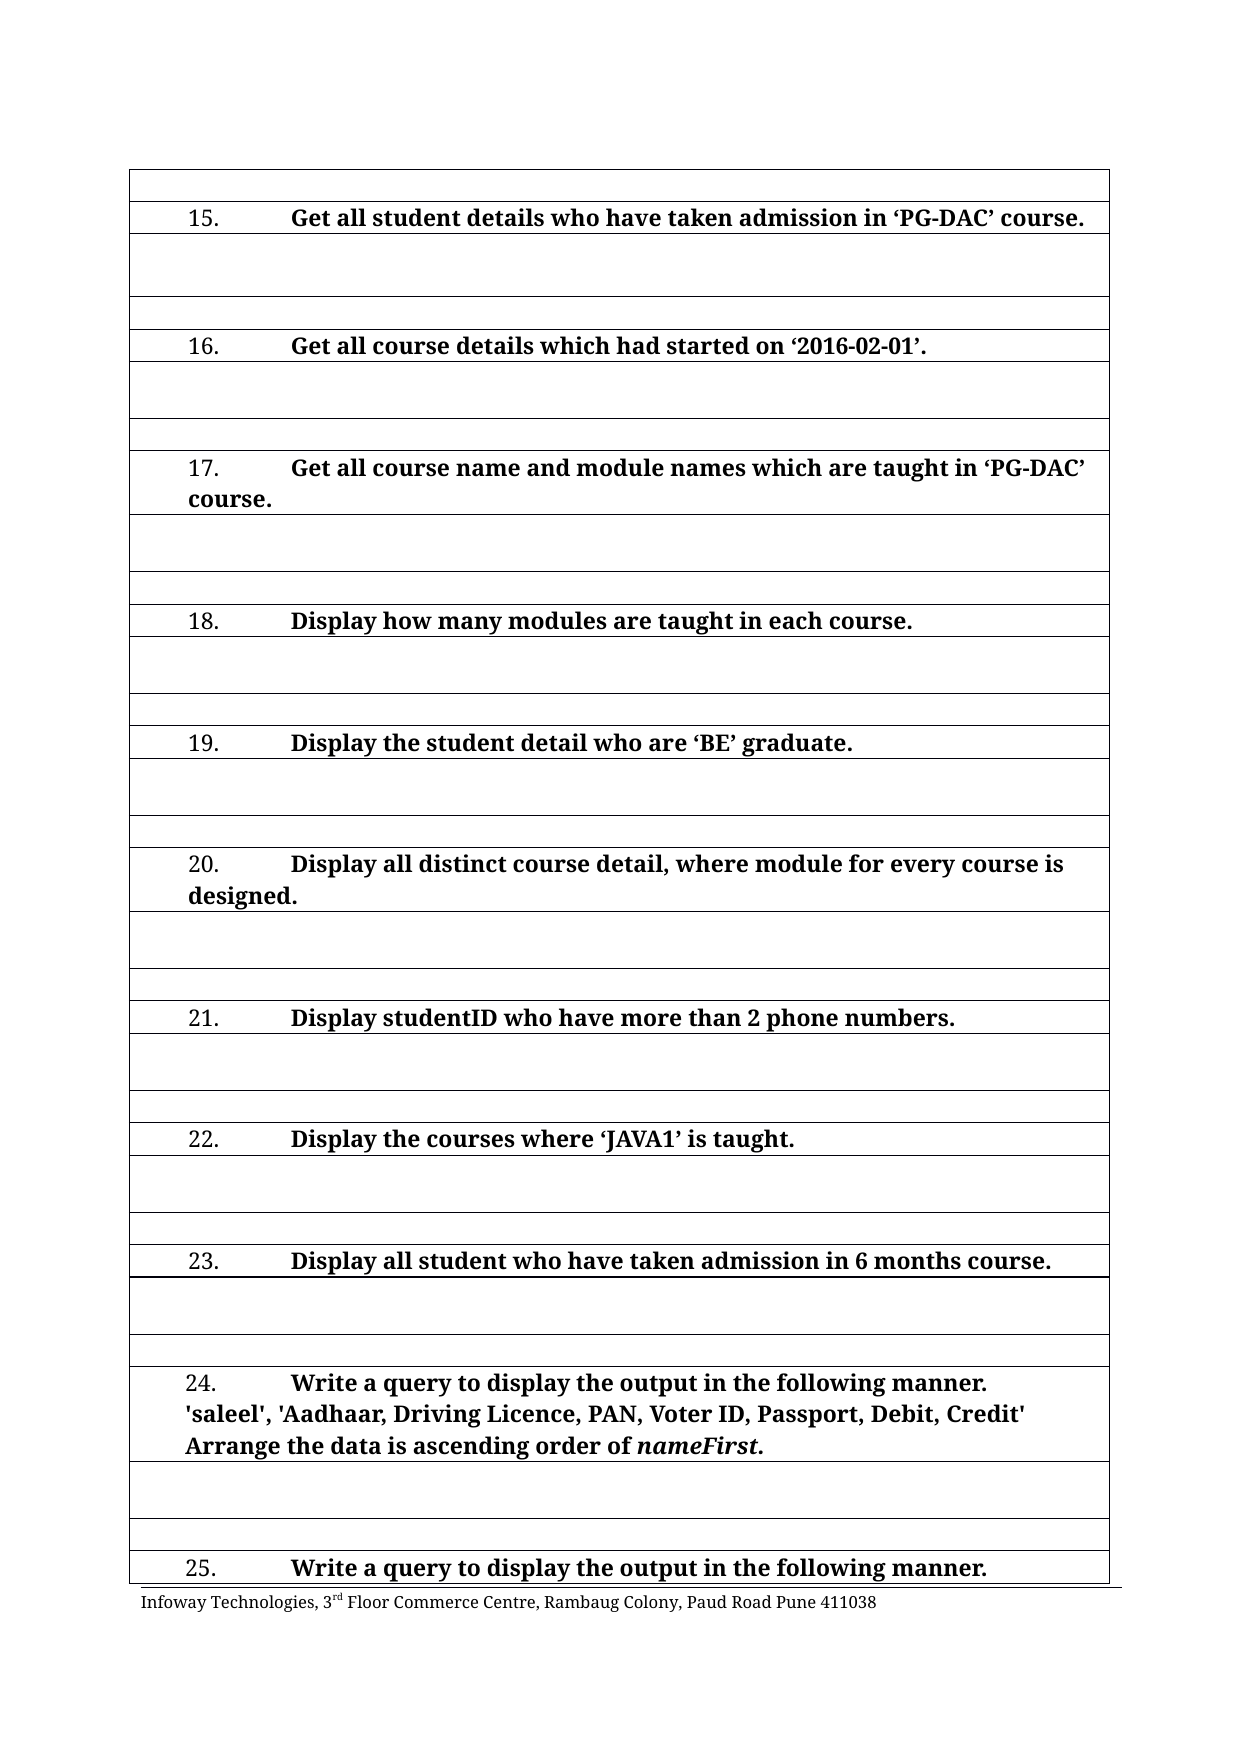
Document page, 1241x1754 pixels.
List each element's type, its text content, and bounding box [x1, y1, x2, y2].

table_cell [130, 297, 1109, 328]
table_cell Get all student details who have taken admission in ‘PG-DAC’ course. [130, 202, 1109, 233]
table_cell [130, 637, 1109, 693]
table_cell [130, 694, 1109, 725]
table_cell [130, 1278, 1109, 1334]
table_cell [130, 572, 1109, 603]
table_cell Display studentID who have more than 2 phone numbers. [130, 1001, 1109, 1033]
table_cell Display all student who have taken admission in 6 months course. [130, 1245, 1109, 1276]
table_cell [130, 1335, 1109, 1366]
table_cell Display all distinct course detail, where module for every course is designed. [130, 848, 1109, 911]
table_cell Write a query to display the output in the following manner. 'saleel', 'Aadhaar, Driving Licence, PAN, Voter ID, Passport, Debit, Credit' Arrange the data is ascending order of nameFirst. [130, 1367, 1109, 1461]
table_cell [130, 1462, 1109, 1518]
table_cell [130, 170, 1109, 201]
table_cell [130, 816, 1109, 847]
table_cell Get all course details which had started on ‘2016-02-01’. [130, 330, 1109, 361]
table_cell Display the student detail who are ‘BE’ graduate. [130, 726, 1109, 758]
table_cell [130, 1213, 1109, 1244]
table_cell Display the courses where ‘JAVA1’ is taught. [130, 1123, 1109, 1154]
table_cell Display how many modules are taught in each course. [130, 605, 1109, 636]
table_cell [130, 1519, 1109, 1550]
table_cell [130, 234, 1109, 296]
table_cell [130, 969, 1109, 1000]
table_cell [130, 912, 1109, 968]
table_cell Get all course name and module names which are taught in ‘PG-DAC’ course. [130, 451, 1109, 514]
table_cell [130, 1156, 1109, 1212]
table_cell [130, 1091, 1109, 1122]
table_cell [130, 419, 1109, 450]
table_cell [130, 515, 1109, 571]
table_cell [130, 759, 1109, 815]
table_cell [130, 362, 1109, 418]
table_cell [130, 1034, 1109, 1090]
table_cell Write a query to display the output in the following manner. [130, 1551, 1109, 1583]
